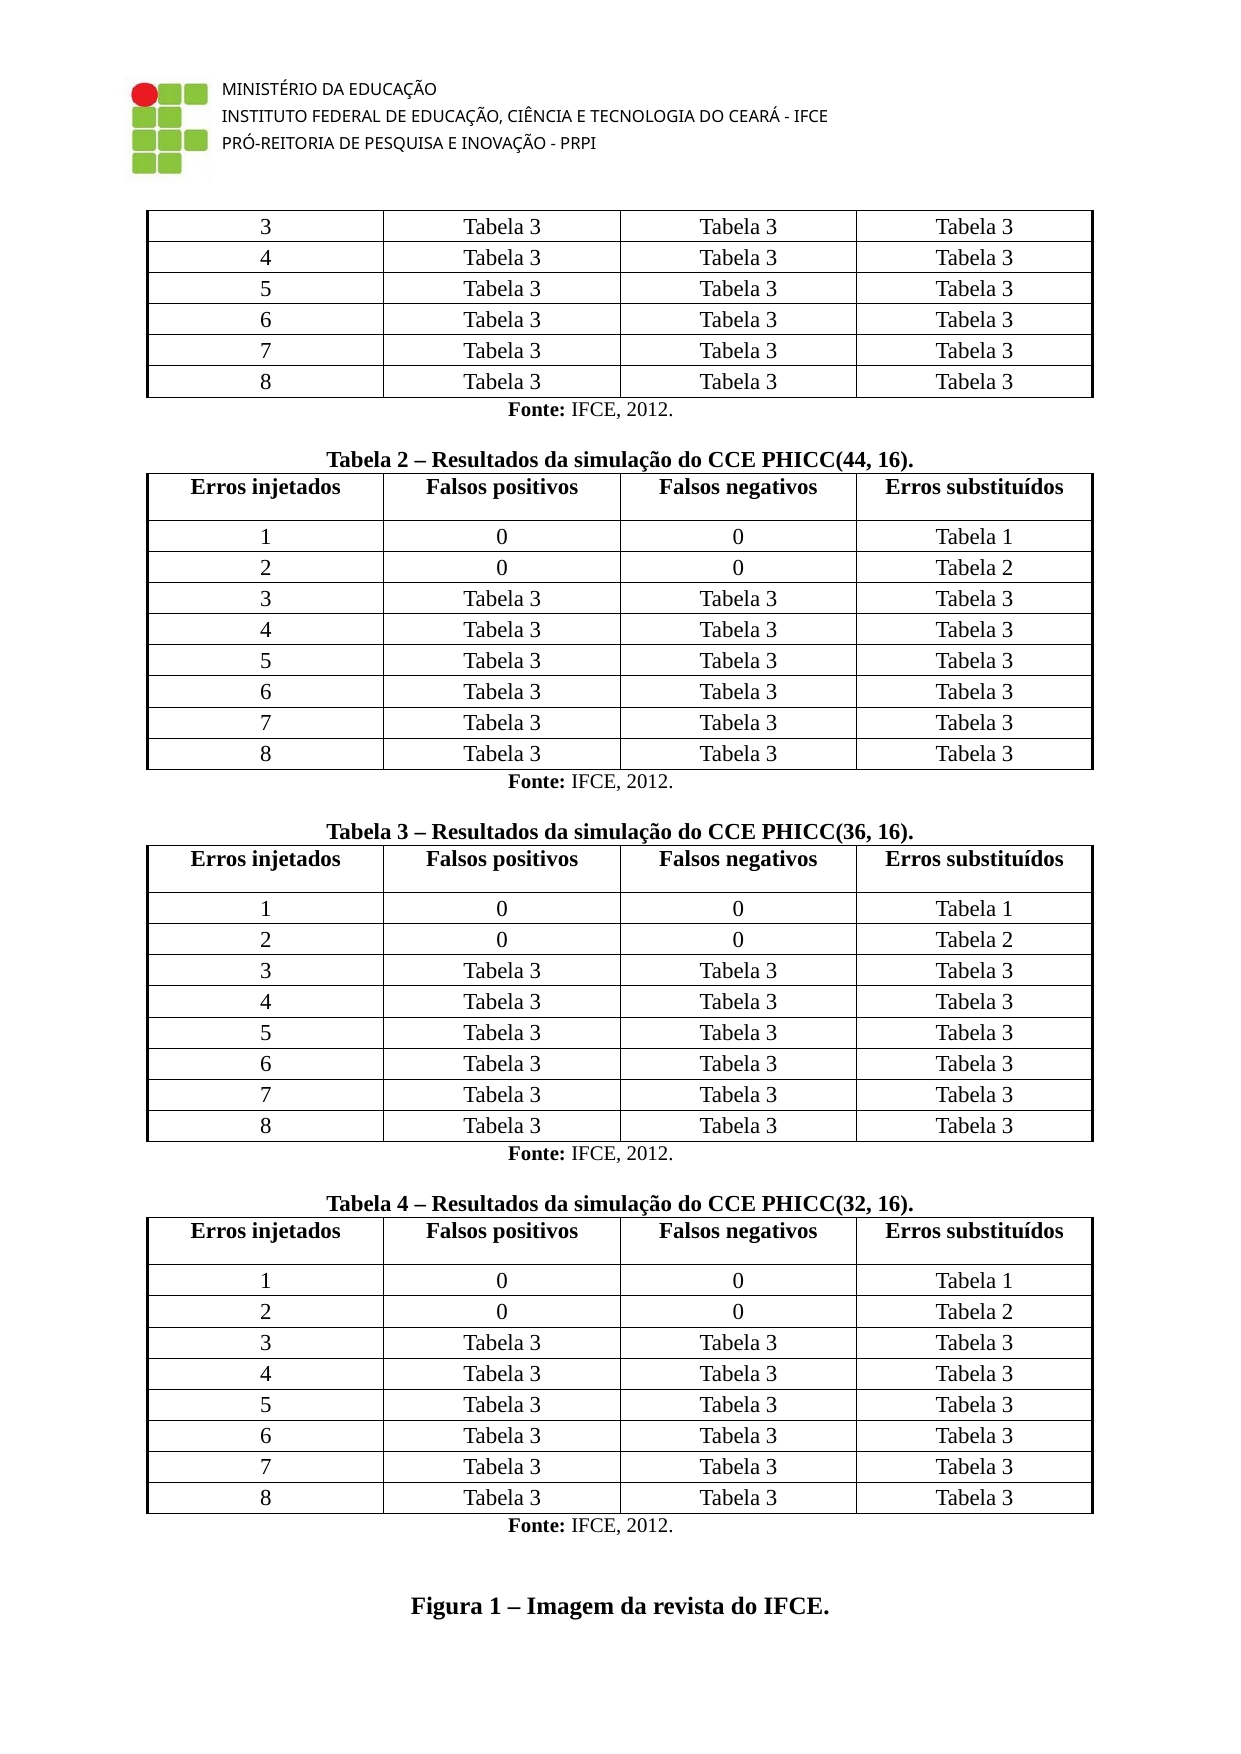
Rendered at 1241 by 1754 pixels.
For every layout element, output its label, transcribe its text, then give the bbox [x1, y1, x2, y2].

table_cell Tabela 3 [621, 211, 856, 241]
table_cell Tabela 3 [384, 366, 620, 396]
text Tabela 4 – Resultados da simulação do CCE PHICC(32, 16). [118, 1190, 1122, 1217]
table_cell Tabela 3 [857, 1359, 1091, 1388]
table_cell 6 [149, 676, 383, 706]
table_cell Tabela 3 [384, 1452, 620, 1482]
table_cell Tabela 3 [621, 1111, 856, 1141]
table_cell Tabela 3 [857, 1452, 1091, 1482]
table_cell 0 [384, 521, 620, 551]
table_cell Tabela 3 [384, 1390, 620, 1419]
text Tabela 3 – Resultados da simulação do CCE PHICC(36, 16). [118, 818, 1122, 844]
table_cell 0 [384, 924, 620, 954]
table_cell 0 [384, 1296, 620, 1326]
table_cell 4 [149, 1359, 383, 1388]
table_cell Tabela 3 [857, 986, 1091, 1016]
table_header Falsos negativos [621, 1218, 856, 1264]
table_cell 3 [149, 955, 383, 985]
table_cell Tabela 3 [857, 335, 1091, 365]
table_cell 3 [149, 1328, 383, 1357]
table_cell 0 [384, 552, 620, 582]
text Tabela 2 – Resultados da simulação do CCE PHICC(44, 16). [118, 446, 1122, 472]
table_cell Tabela 3 [384, 1018, 620, 1047]
table_header Erros substituídos [857, 474, 1091, 520]
table_cell Tabela 3 [857, 1421, 1091, 1451]
table_cell 0 [621, 552, 856, 582]
table_header Falsos negativos [621, 474, 856, 520]
table_header Erros substituídos [857, 1218, 1091, 1264]
table_cell 7 [149, 708, 383, 737]
table_header Falsos positivos [384, 474, 620, 520]
table_cell 1 [149, 1265, 383, 1295]
table_cell Tabela 3 [621, 614, 856, 644]
table_cell Tabela 1 [857, 1265, 1091, 1295]
table_cell Tabela 3 [384, 645, 620, 675]
table_cell Tabela 3 [621, 304, 856, 334]
table_cell Tabela 3 [621, 739, 856, 768]
table_cell Tabela 3 [384, 1111, 620, 1141]
table_cell Tabela 1 [857, 893, 1091, 923]
table_cell Tabela 3 [384, 676, 620, 706]
table_cell 0 [621, 521, 856, 551]
table_cell Tabela 2 [857, 1296, 1091, 1326]
table_cell 0 [384, 893, 620, 923]
table_cell Tabela 3 [857, 955, 1091, 985]
table_header Erros substituídos [857, 846, 1091, 892]
table_cell 0 [621, 1265, 856, 1295]
text Fonte: IFCE, 2012. [118, 397, 1122, 421]
table_cell Tabela 3 [857, 676, 1091, 706]
table_cell 3 [149, 211, 383, 241]
table_cell Tabela 3 [621, 645, 856, 675]
table_cell 7 [149, 1452, 383, 1482]
table_cell Tabela 3 [857, 1049, 1091, 1078]
table_cell Tabela 3 [621, 1483, 856, 1513]
table_header Falsos negativos [621, 846, 856, 892]
table_cell 2 [149, 1296, 383, 1326]
table_cell Tabela 3 [857, 583, 1091, 613]
table_cell Tabela 3 [384, 614, 620, 644]
table_cell 6 [149, 304, 383, 334]
table_cell Tabela 3 [857, 1080, 1091, 1109]
table_cell Tabela 3 [621, 676, 856, 706]
table_cell 5 [149, 645, 383, 675]
table_cell Tabela 3 [621, 955, 856, 985]
table_cell Tabela 3 [857, 1111, 1091, 1141]
table_cell 4 [149, 614, 383, 644]
table_cell Tabela 3 [384, 211, 620, 241]
table_cell Tabela 3 [621, 1421, 856, 1451]
table_header Erros injetados [149, 474, 383, 520]
table_cell Tabela 2 [857, 924, 1091, 954]
table_cell Tabela 3 [857, 366, 1091, 396]
table_cell Tabela 3 [621, 708, 856, 737]
table_cell 1 [149, 521, 383, 551]
table_cell Tabela 3 [384, 1359, 620, 1388]
table_cell Tabela 3 [621, 242, 856, 272]
text Fonte: IFCE, 2012. [118, 1513, 1122, 1537]
table_cell Tabela 3 [857, 614, 1091, 644]
table_header Falsos positivos [384, 1218, 620, 1264]
table_cell Tabela 3 [857, 211, 1091, 241]
table_cell Tabela 3 [857, 645, 1091, 675]
text Figura 1 – Imagem da revista do IFCE. [118, 1591, 1122, 1620]
text Fonte: IFCE, 2012. [118, 769, 1122, 793]
table_cell Tabela 1 [857, 521, 1091, 551]
table_cell Tabela 3 [384, 1483, 620, 1513]
table_cell Tabela 3 [621, 366, 856, 396]
table_header Falsos positivos [384, 846, 620, 892]
table_cell Tabela 3 [384, 242, 620, 272]
table_cell 8 [149, 1111, 383, 1141]
table_cell 0 [384, 1265, 620, 1295]
table_cell Tabela 3 [384, 1080, 620, 1109]
table_cell Tabela 3 [384, 304, 620, 334]
table_cell Tabela 3 [857, 708, 1091, 737]
table_cell 2 [149, 924, 383, 954]
text Fonte: IFCE, 2012. [118, 1141, 1122, 1165]
table_cell Tabela 3 [621, 1328, 856, 1357]
table_cell Tabela 2 [857, 552, 1091, 582]
table_cell 8 [149, 739, 383, 768]
table_cell Tabela 3 [621, 273, 856, 303]
table_cell 5 [149, 273, 383, 303]
table_cell Tabela 3 [857, 242, 1091, 272]
table_cell Tabela 3 [384, 335, 620, 365]
table_cell Tabela 3 [384, 1049, 620, 1078]
table_cell Tabela 3 [621, 1049, 856, 1078]
table_cell Tabela 3 [857, 739, 1091, 768]
table_cell Tabela 3 [621, 1390, 856, 1419]
table_cell Tabela 3 [384, 583, 620, 613]
table_cell 8 [149, 366, 383, 396]
table_cell 0 [621, 893, 856, 923]
table_cell 1 [149, 893, 383, 923]
table_cell Tabela 3 [621, 583, 856, 613]
table_cell 0 [621, 924, 856, 954]
table_cell 8 [149, 1483, 383, 1513]
table_cell Tabela 3 [384, 1421, 620, 1451]
table_cell 6 [149, 1049, 383, 1078]
table_cell 7 [149, 1080, 383, 1109]
table_cell Tabela 3 [621, 1452, 856, 1482]
table_cell Tabela 3 [857, 1018, 1091, 1047]
table_header Erros injetados [149, 1218, 383, 1264]
table_cell Tabela 3 [621, 1018, 856, 1047]
table_cell 4 [149, 242, 383, 272]
table_cell Tabela 3 [621, 1359, 856, 1388]
table_cell 7 [149, 335, 383, 365]
table_cell 6 [149, 1421, 383, 1451]
table_cell Tabela 3 [621, 986, 856, 1016]
table_cell 4 [149, 986, 383, 1016]
table_cell 5 [149, 1018, 383, 1047]
table_cell 5 [149, 1390, 383, 1419]
table_cell Tabela 3 [384, 986, 620, 1016]
table_cell Tabela 3 [384, 708, 620, 737]
table_cell Tabela 3 [621, 335, 856, 365]
table_cell Tabela 3 [384, 1328, 620, 1357]
table_cell 0 [621, 1296, 856, 1326]
table_cell Tabela 3 [857, 304, 1091, 334]
picture [117, 69, 213, 189]
table_header Erros injetados [149, 846, 383, 892]
table_cell Tabela 3 [857, 273, 1091, 303]
table_cell Tabela 3 [857, 1328, 1091, 1357]
table_cell 3 [149, 583, 383, 613]
table_cell Tabela 3 [857, 1483, 1091, 1513]
table_cell Tabela 3 [857, 1390, 1091, 1419]
table_cell Tabela 3 [384, 273, 620, 303]
table_cell Tabela 3 [621, 1080, 856, 1109]
table_cell Tabela 3 [384, 955, 620, 985]
table_cell Tabela 3 [384, 739, 620, 768]
table_cell 2 [149, 552, 383, 582]
